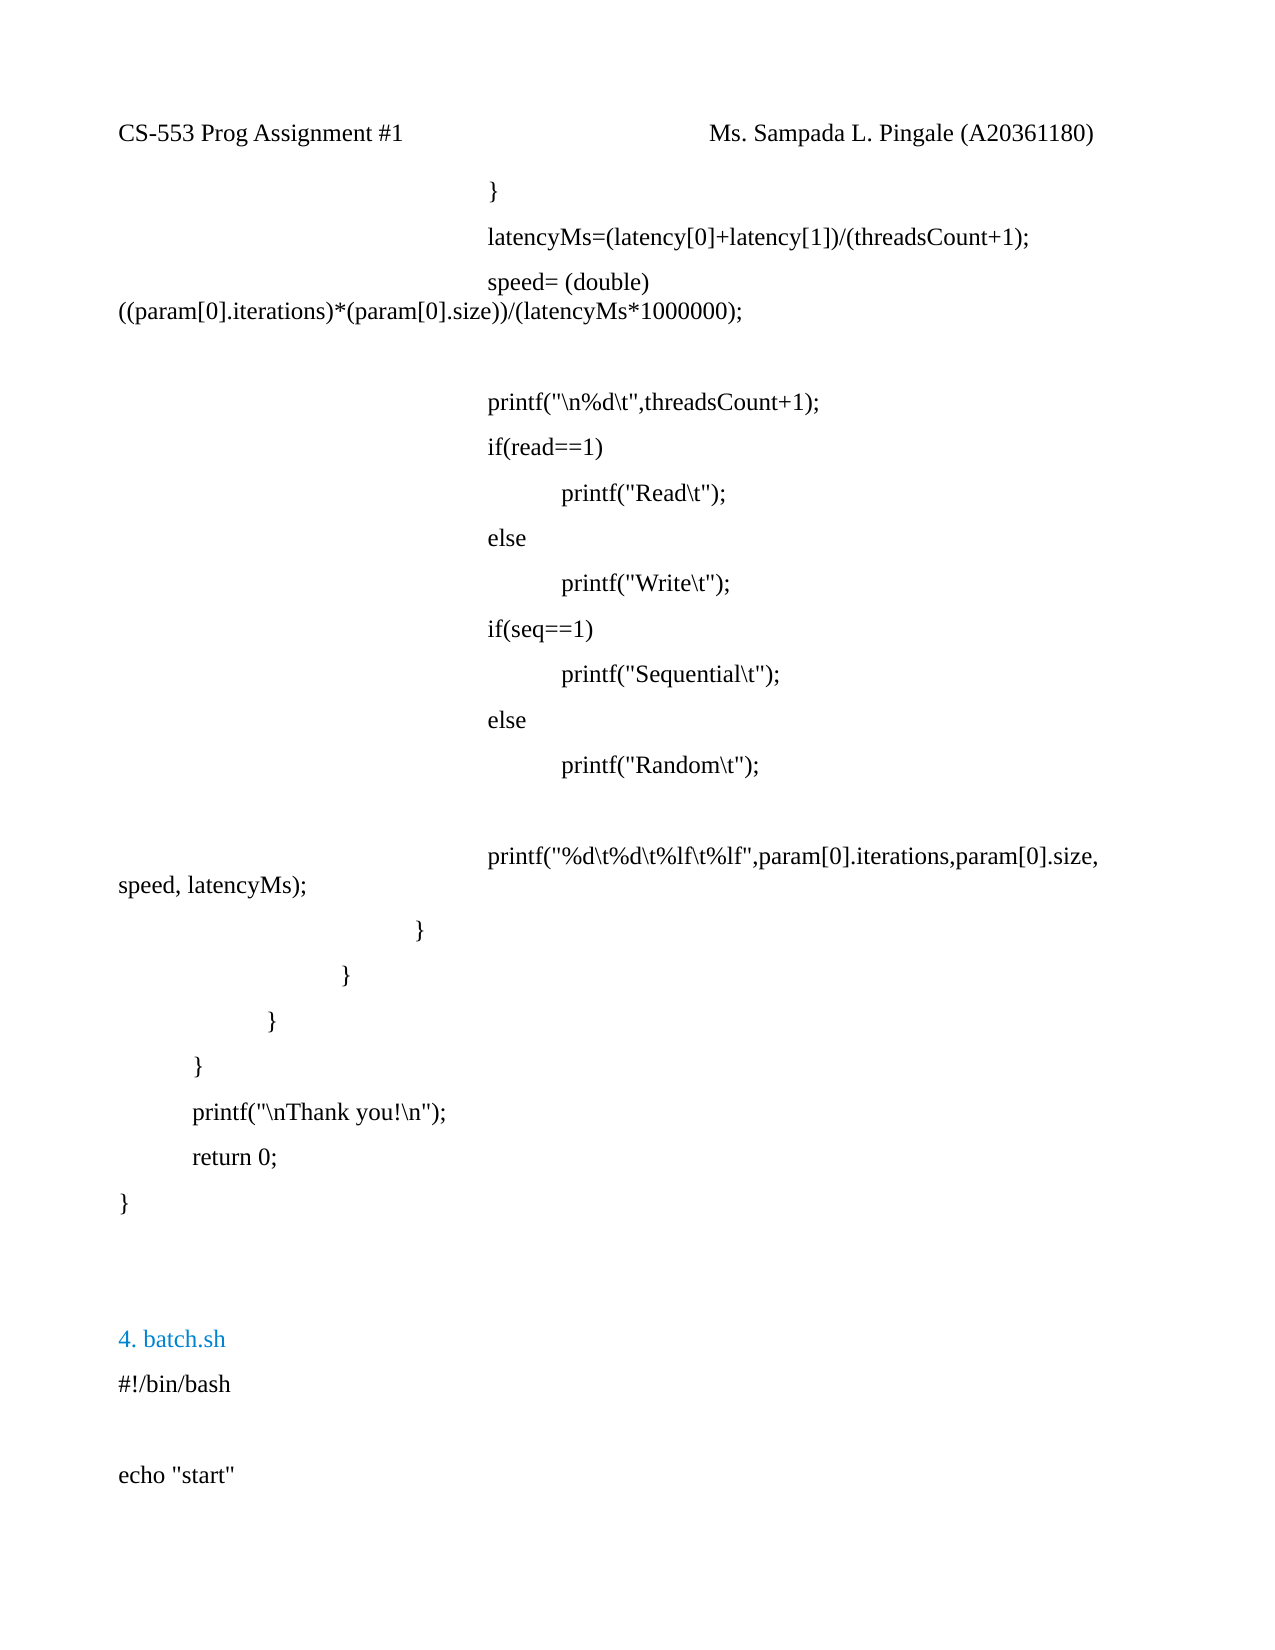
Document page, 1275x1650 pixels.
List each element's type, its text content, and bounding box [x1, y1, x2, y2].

text return 0; [118, 1142, 1157, 1171]
text printf("Sequential\t"); [118, 659, 1157, 688]
text printf("\nThank you!\n"); [118, 1097, 1157, 1126]
text } [118, 1188, 1157, 1216]
text #!/bin/bash [118, 1369, 1157, 1398]
text } [118, 176, 1157, 205]
text } [118, 1051, 1157, 1080]
text latencyMs=(latency[0]+latency[1])/(threadsCount+1); [118, 222, 1157, 251]
text printf("Write\t"); [118, 568, 1157, 597]
text printf("\n%d\t",threadsCount+1); [118, 387, 1157, 416]
text printf("%d\t%d\t%lf\t%lf",param[0].iterations,param[0].size, speed, latencyMs); [118, 841, 1157, 898]
text if(read==1) [118, 432, 1157, 461]
text if(seq==1) [118, 614, 1157, 643]
text printf("Random\t"); [118, 750, 1157, 779]
text } [118, 915, 1157, 944]
text } [118, 961, 1157, 989]
text else [118, 523, 1157, 552]
text } [118, 1006, 1157, 1035]
text echo "start" [118, 1460, 1157, 1489]
text 4. batch.sh [118, 1324, 1157, 1353]
text printf("Read\t"); [118, 478, 1157, 506]
text else [118, 705, 1157, 733]
text speed= (double) ((param[0].iterations)*(param[0].size))/(latencyMs*1000000); [118, 267, 1157, 325]
